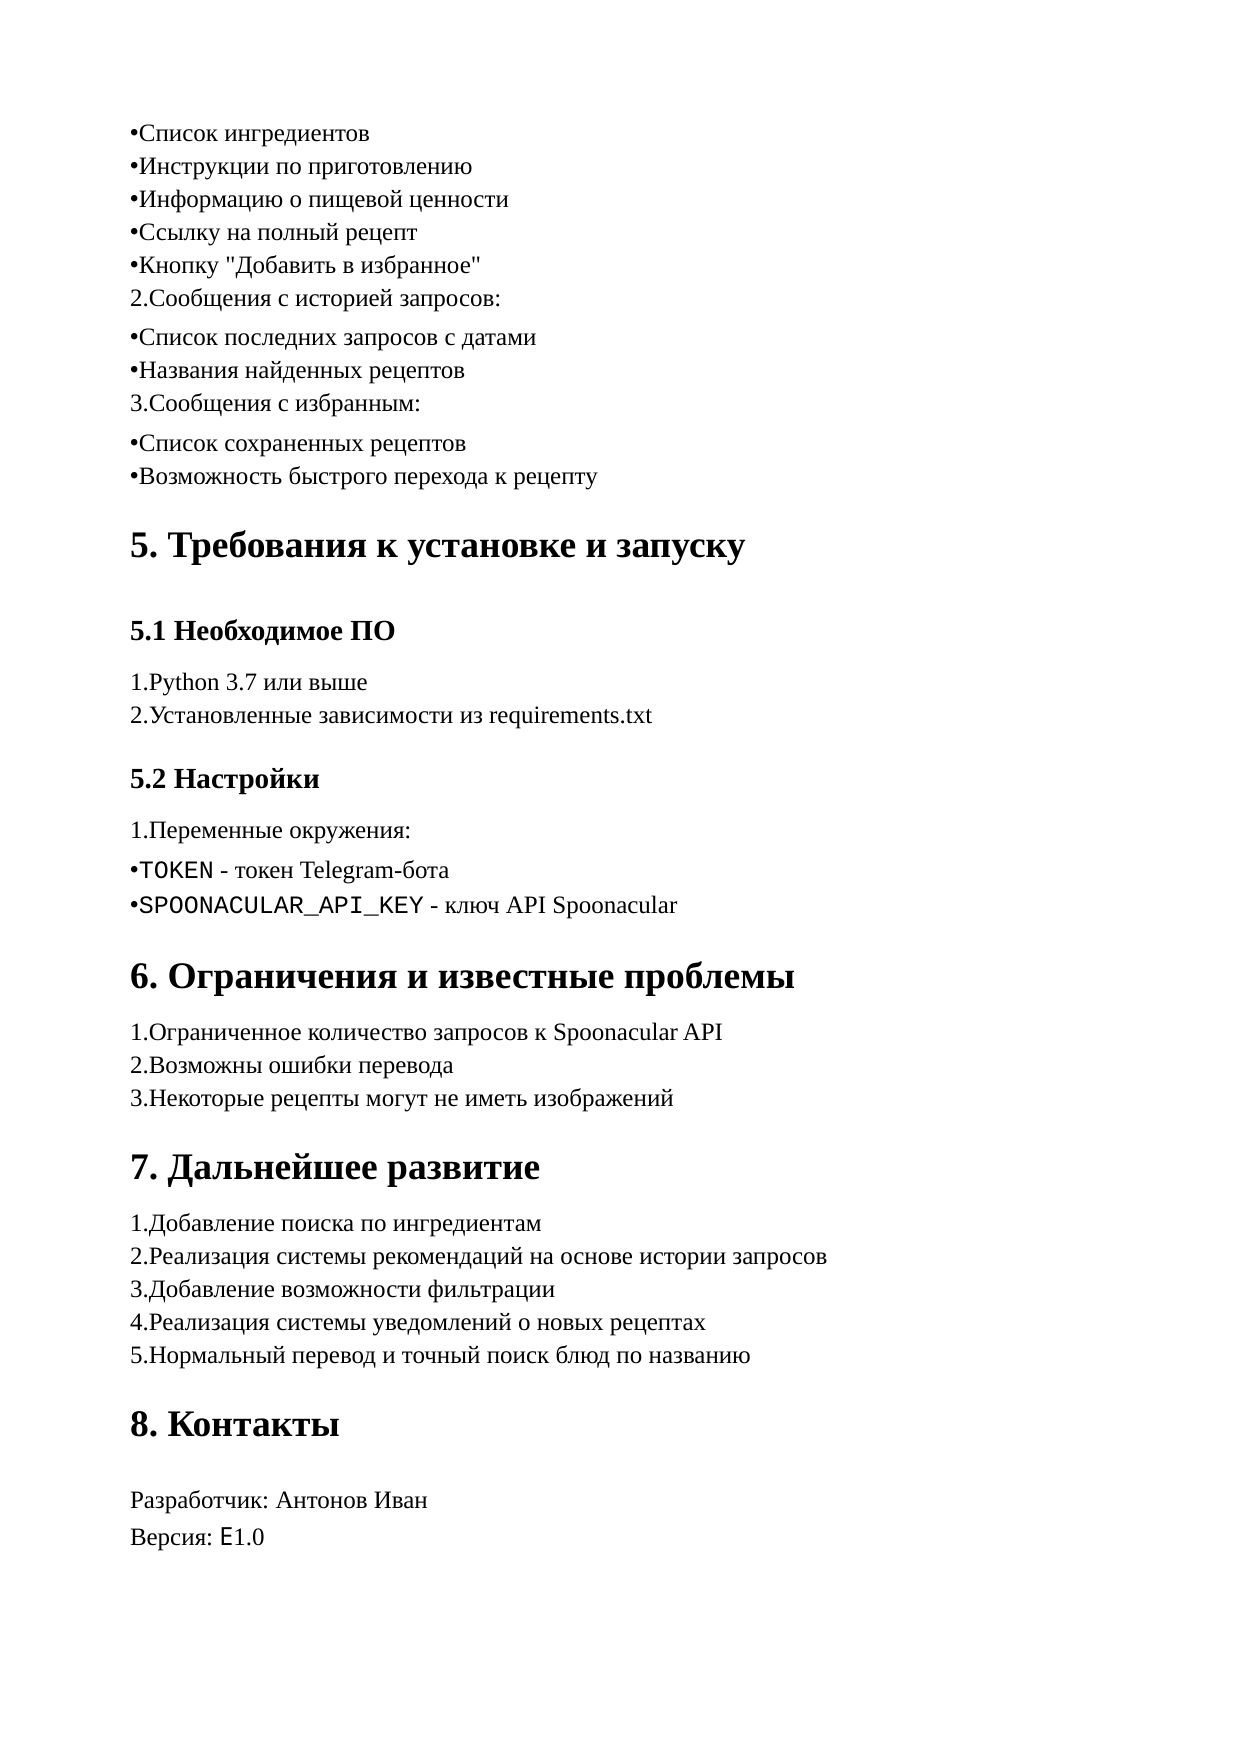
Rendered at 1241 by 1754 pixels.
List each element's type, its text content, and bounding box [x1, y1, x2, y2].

list Добавление возможности фильтрации [130, 1274, 1122, 1302]
list Ограниченное количество запросов к Spoonacular API [130, 1017, 1122, 1046]
list Нормальный перевод и точный поиск блюд по названию [130, 1340, 1122, 1368]
subtitle 5.2 Настройки [130, 762, 1122, 795]
list Список ингредиентов [130, 118, 1122, 147]
subtitle 6. Ограничения и известные проблемы [130, 954, 1122, 997]
list Список сохраненных рецептов [130, 428, 1122, 457]
list Установленные зависимости из requirements.txt [130, 700, 1122, 729]
list Ссылку на полный рецепт [130, 217, 1122, 246]
list Названия найденных рецептов [130, 356, 1122, 384]
list Сообщения с историей запросов: [130, 283, 1122, 312]
list Инструкции по приготовлению [130, 151, 1122, 180]
text Разработчик: Антонов Иван Версия: E1.0 [130, 1485, 1122, 1553]
list Реализация системы уведомлений о новых рецептах [130, 1307, 1122, 1336]
list SPOONACULAR_API_KEY - ключ API Spoonacular [130, 890, 1122, 921]
subtitle 5.1 Необходимое ПО [130, 613, 1122, 647]
list Добавление поиска по ингредиентам [130, 1208, 1122, 1236]
list Информацию о пищевой ценности [130, 184, 1122, 213]
list TOKEN - токен Telegram-бота [130, 855, 1122, 886]
subtitle 5. Требования к установке и запуску [130, 522, 1122, 565]
list Кнопку "Добавить в избранное" [130, 250, 1122, 279]
list Сообщения с избранным: [130, 388, 1122, 417]
list Реализация системы рекомендаций на основе истории запросов [130, 1241, 1122, 1269]
subtitle 7. Дальнейшее развитие [130, 1144, 1122, 1187]
list Возможны ошибки перевода [130, 1050, 1122, 1079]
list Python 3.7 или выше [130, 667, 1122, 696]
subtitle 8. Контакты [130, 1401, 1122, 1444]
list Некоторые рецепты могут не иметь изображений [130, 1083, 1122, 1112]
list Возможность быстрого перехода к рецепту [130, 461, 1122, 489]
list Список последних запросов с датами [130, 322, 1122, 351]
list Переменные окружения: [130, 815, 1122, 844]
